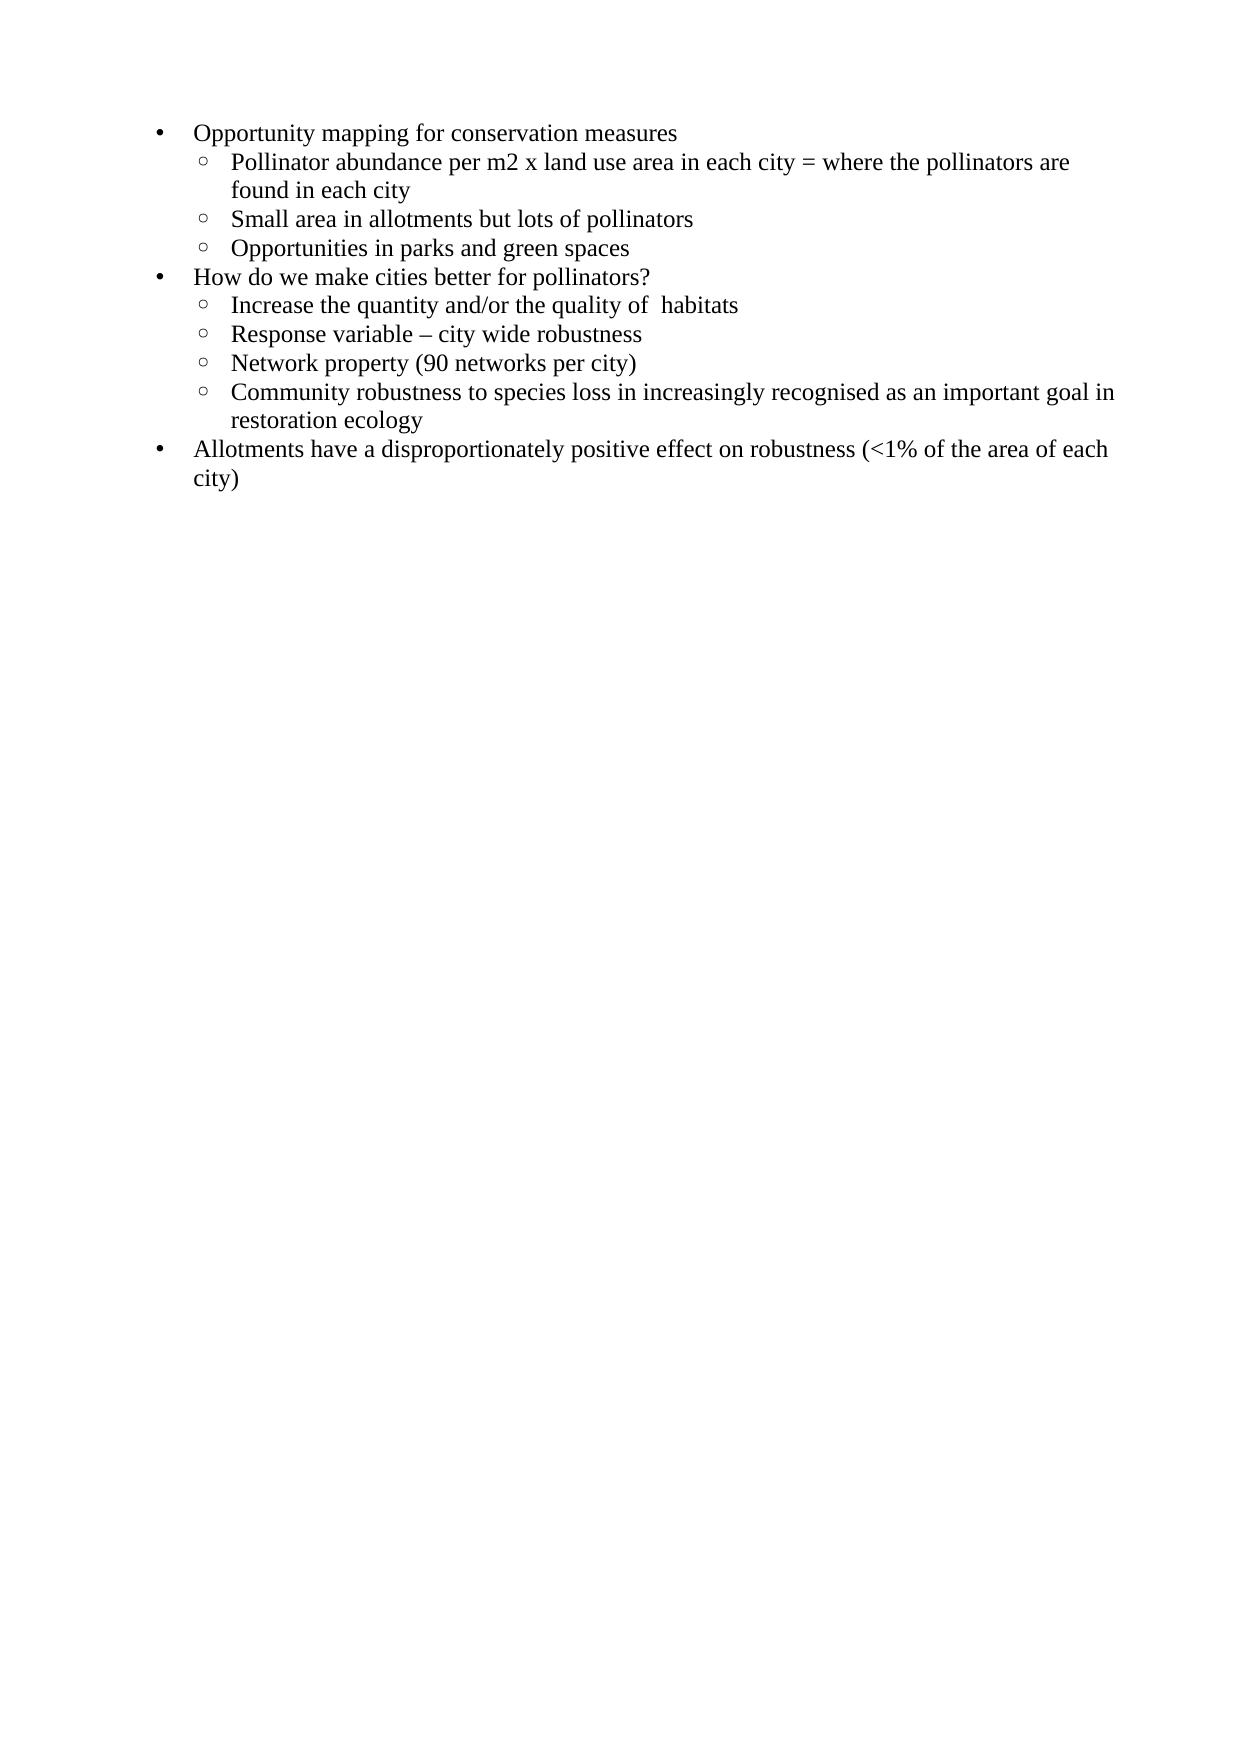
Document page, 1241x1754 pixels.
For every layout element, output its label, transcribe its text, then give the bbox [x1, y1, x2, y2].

list Opportunity mapping for conservation measures [156, 118, 1122, 147]
list Network property (90 networks per city) [193, 348, 1122, 377]
list Response variable – city wide robustness [193, 319, 1122, 348]
list Increase the quantity and/or the quality of habitats [193, 291, 1122, 319]
list Allotments have a disproportionately positive effect on robustness (<1% of the area of each city) [156, 434, 1122, 492]
list Small area in allotments but lots of pollinators [193, 204, 1122, 233]
list Community robustness to species loss in increasingly recognised as an important goal in restoration ecology [193, 377, 1122, 434]
list Opportunities in parks and green spaces [193, 233, 1122, 262]
list Pollinator abundance per m2 x land use area in each city = where the pollinators are found in each city [193, 147, 1122, 204]
list How do we make cities better for pollinators? [156, 262, 1122, 291]
